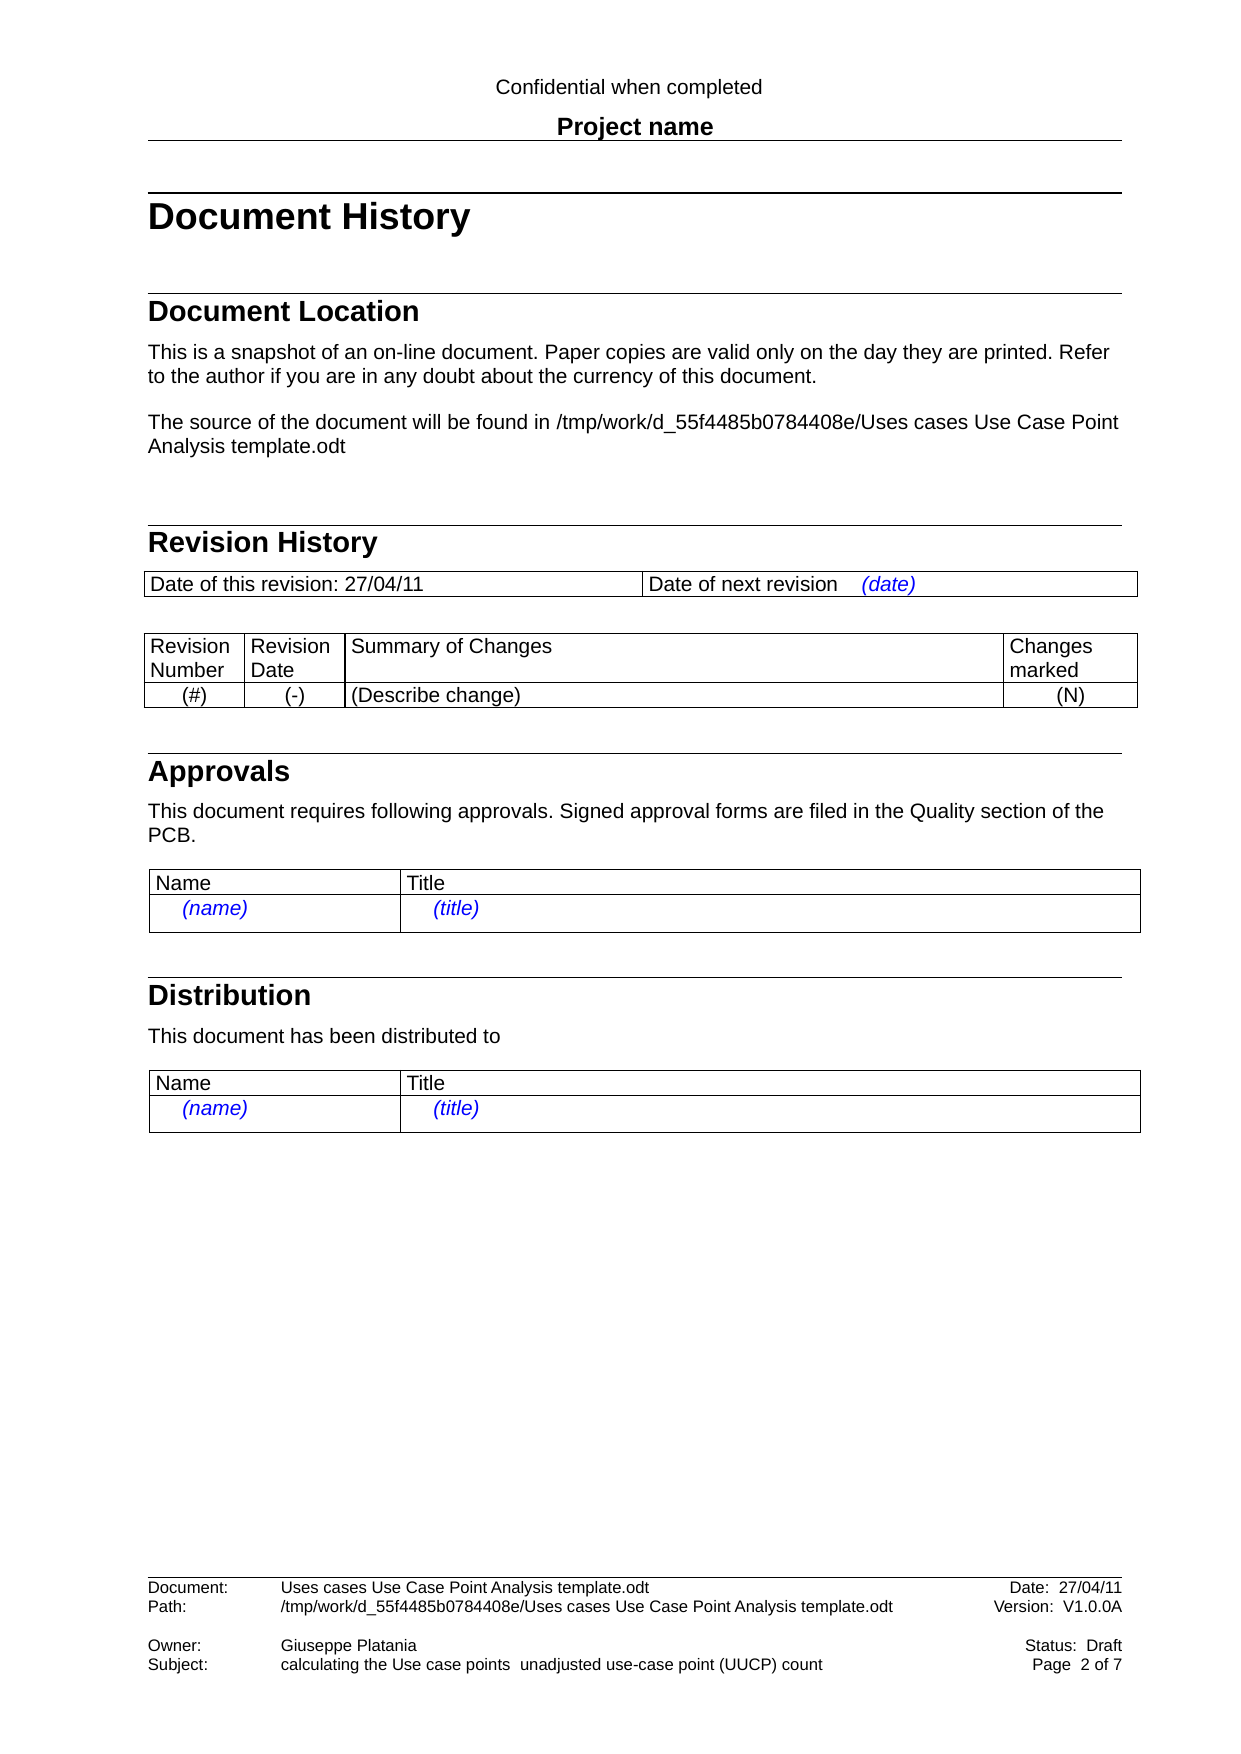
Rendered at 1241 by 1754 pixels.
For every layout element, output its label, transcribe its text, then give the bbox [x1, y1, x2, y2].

table_header Revision Number [145, 634, 244, 682]
text This document has been distributed to [148, 1023, 1122, 1047]
table_header Name [150, 870, 400, 894]
table_header Summary of Changes [346, 634, 1003, 682]
table_cell (title) [401, 895, 1140, 932]
table_header Revision Date [245, 634, 344, 682]
subtitle Revision History [148, 526, 1122, 559]
table_header Name [150, 1071, 400, 1095]
table_cell (-) [245, 683, 344, 707]
subtitle Distribution [148, 978, 1122, 1012]
text This document requires following approvals. Signed approval forms are filed in the Quality section of the PCB. [148, 799, 1122, 847]
table_cell (name) [150, 1096, 400, 1132]
table_header Title [401, 870, 1140, 894]
table_cell (title) [401, 1096, 1140, 1132]
subtitle Document Location [148, 294, 1122, 328]
table_cell (#) [145, 683, 244, 707]
table_header Date of this revision: 27/04/11 [145, 572, 642, 596]
table_header Changes marked [1004, 634, 1137, 682]
table_header Title [401, 1071, 1140, 1095]
table_cell (N) [1004, 683, 1137, 707]
table_cell (Describe change) [346, 683, 1003, 707]
subtitle Approvals [148, 754, 1122, 787]
table_header Date of next revision (date) [643, 572, 1137, 596]
subtitle Document History [148, 194, 1122, 237]
table_cell (name) [150, 895, 400, 932]
text The source of the document will be found in /home/eeadmin/Documents/my projects/Olympos/Uses cases evaluation.doc [148, 410, 1122, 458]
text This is a snapshot of an on-line document. Paper copies are valid only on the day they are printed. Refer to the author if you are in any doubt about the currency of this document. [148, 339, 1122, 387]
